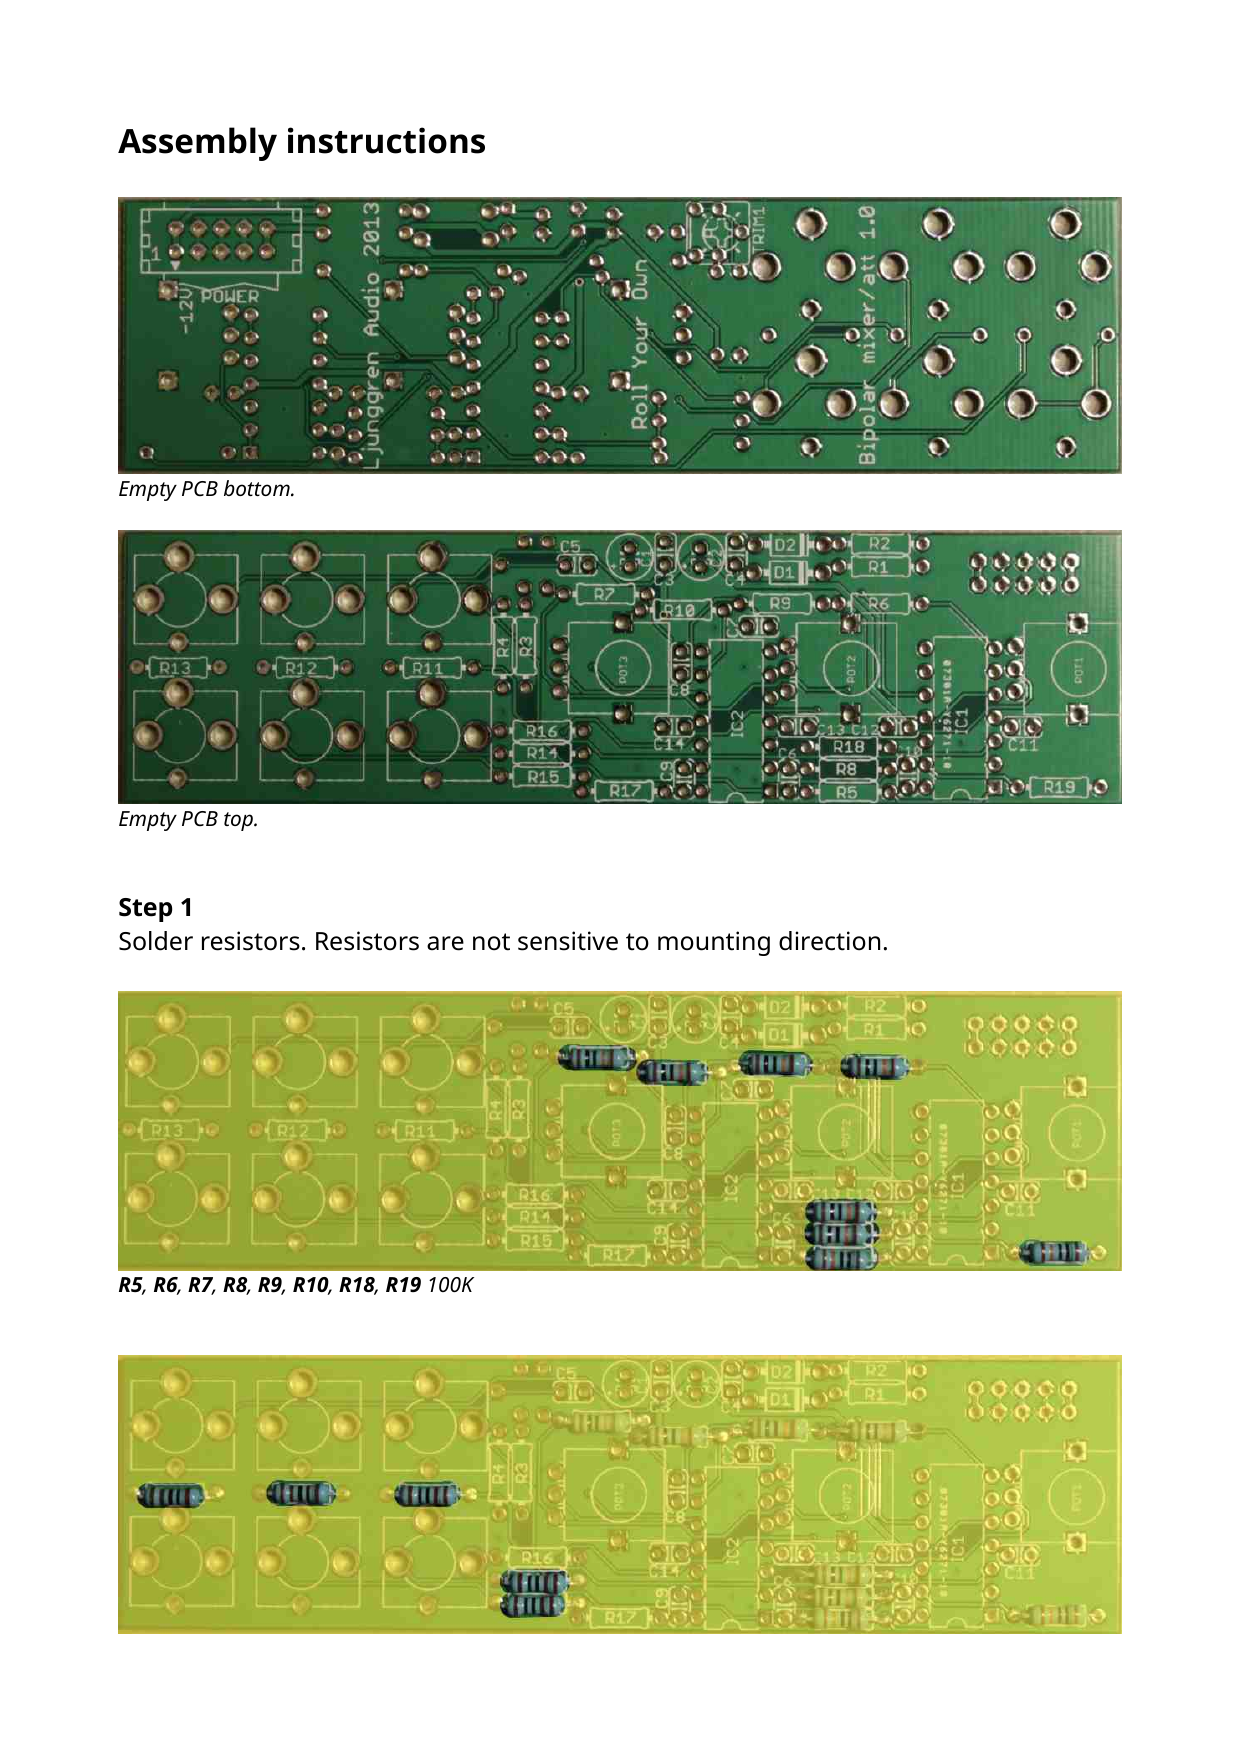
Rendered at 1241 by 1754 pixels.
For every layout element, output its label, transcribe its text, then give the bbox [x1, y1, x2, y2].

text Step 1 [118, 889, 1122, 923]
picture [118, 1355, 1122, 1634]
text Solder resistors. Resistors are not sensitive to mounting direction. [118, 923, 1122, 957]
text Empty PCB bottom. [118, 474, 1122, 502]
text Assembly instructions [118, 118, 1122, 163]
picture [118, 197, 1122, 474]
picture [118, 991, 1122, 1271]
text Empty PCB top. [118, 804, 1122, 832]
text R5, R6, R7, R8, R9, R10, R18, R19 100K [118, 1271, 1122, 1298]
picture [118, 530, 1122, 804]
